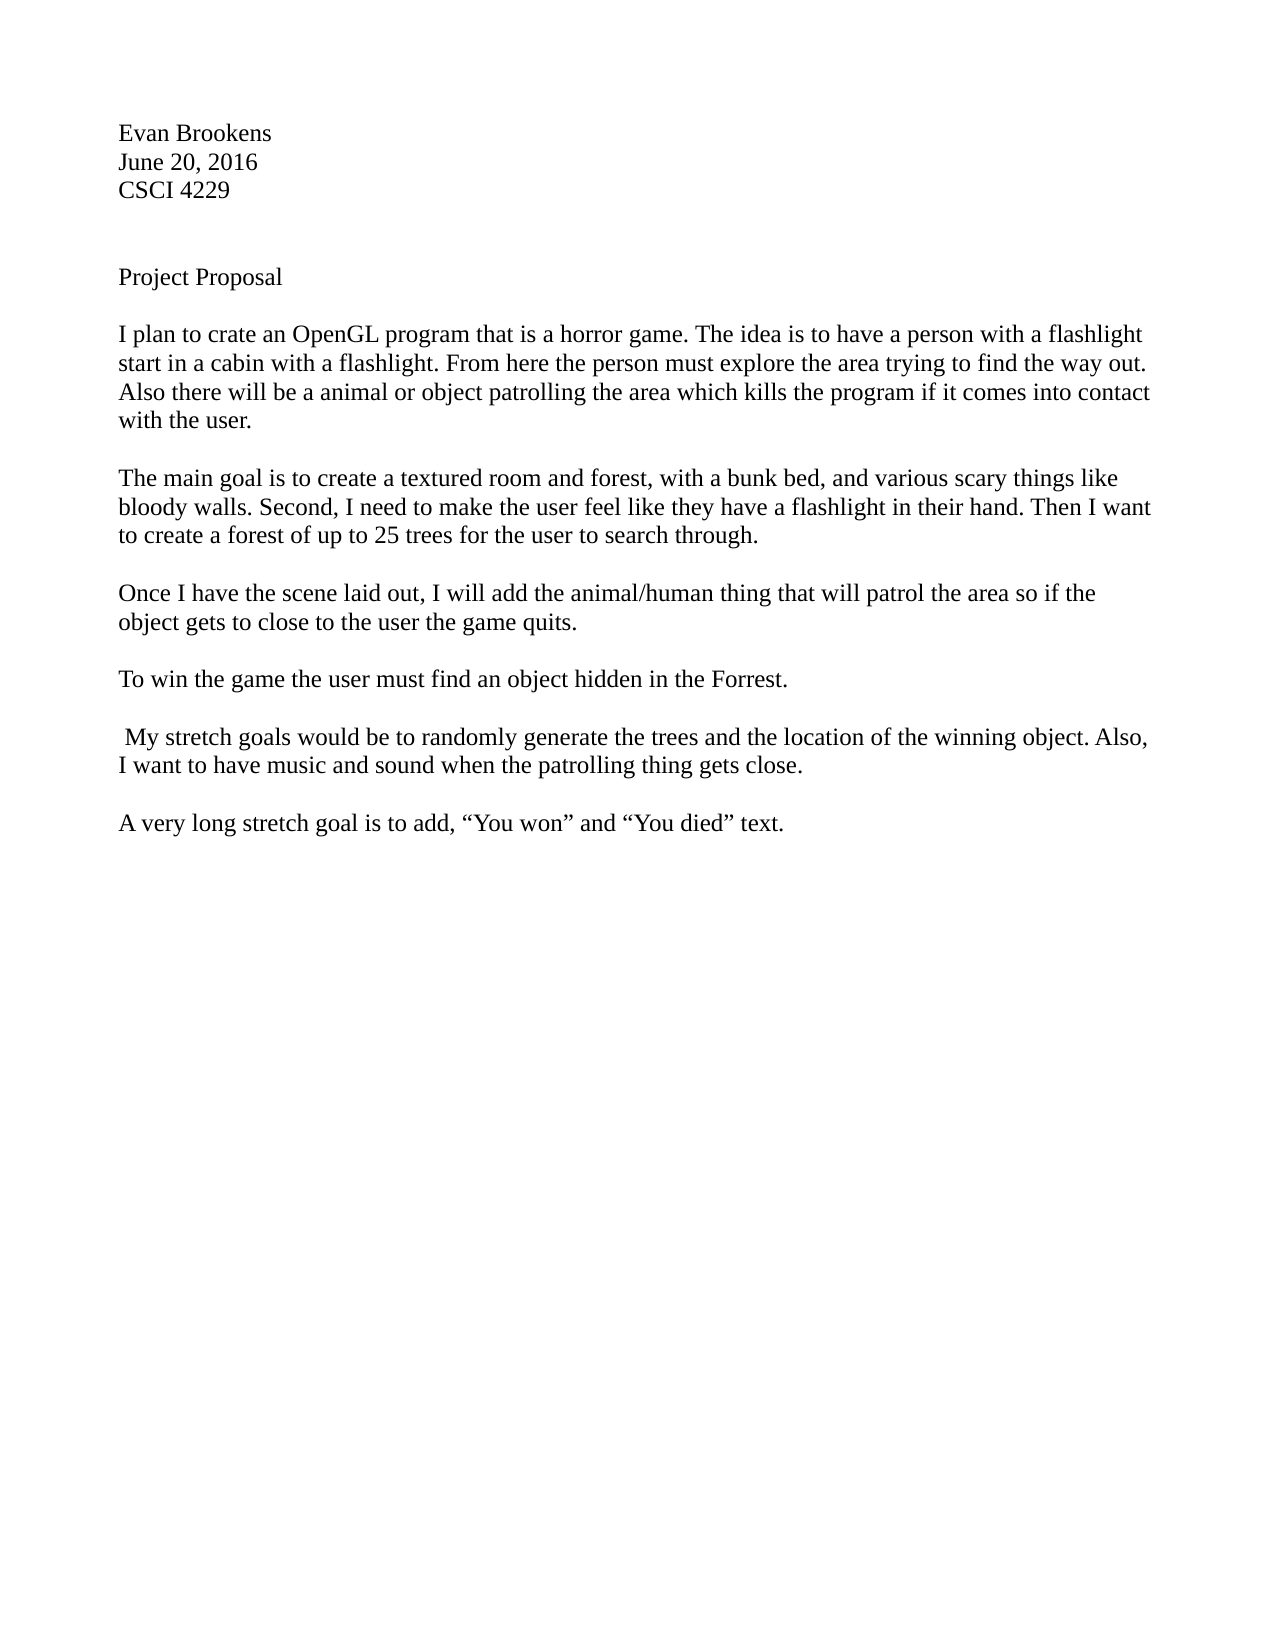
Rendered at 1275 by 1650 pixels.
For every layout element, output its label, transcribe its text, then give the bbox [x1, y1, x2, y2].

text Evan Brookens [118, 118, 1157, 147]
text I plan to crate an OpenGL program that is a horror game. The idea is to have a person with a flashlight start in a cabin with a flashlight. From here the person must explore the area trying to find the way out. Also there will be a animal or object patrolling the area which kills the program if it comes into contact with the user. [118, 319, 1157, 434]
text Project Proposal [118, 262, 1157, 291]
text Once I have the scene laid out, I will add the animal/human thing that will patrol the area so if the object gets to close to the user the game quits. [118, 578, 1157, 636]
text A very long stretch goal is to add, “You won” and “You died” text. [118, 808, 1157, 837]
text To win the game the user must find an object hidden in the Forrest. [118, 664, 1157, 693]
text My stretch goals would be to randomly generate the trees and the location of the winning object. Also, I want to have music and sound when the patrolling thing gets close. [118, 722, 1157, 779]
text CSCI 4229 [118, 176, 1157, 204]
text June 20, 2016 [118, 147, 1157, 176]
text The main goal is to create a textured room and forest, with a bunk bed, and various scary things like bloody walls. Second, I need to make the user feel like they have a flashlight in their hand. Then I want to create a forest of up to 25 trees for the user to search through. [118, 463, 1157, 549]
